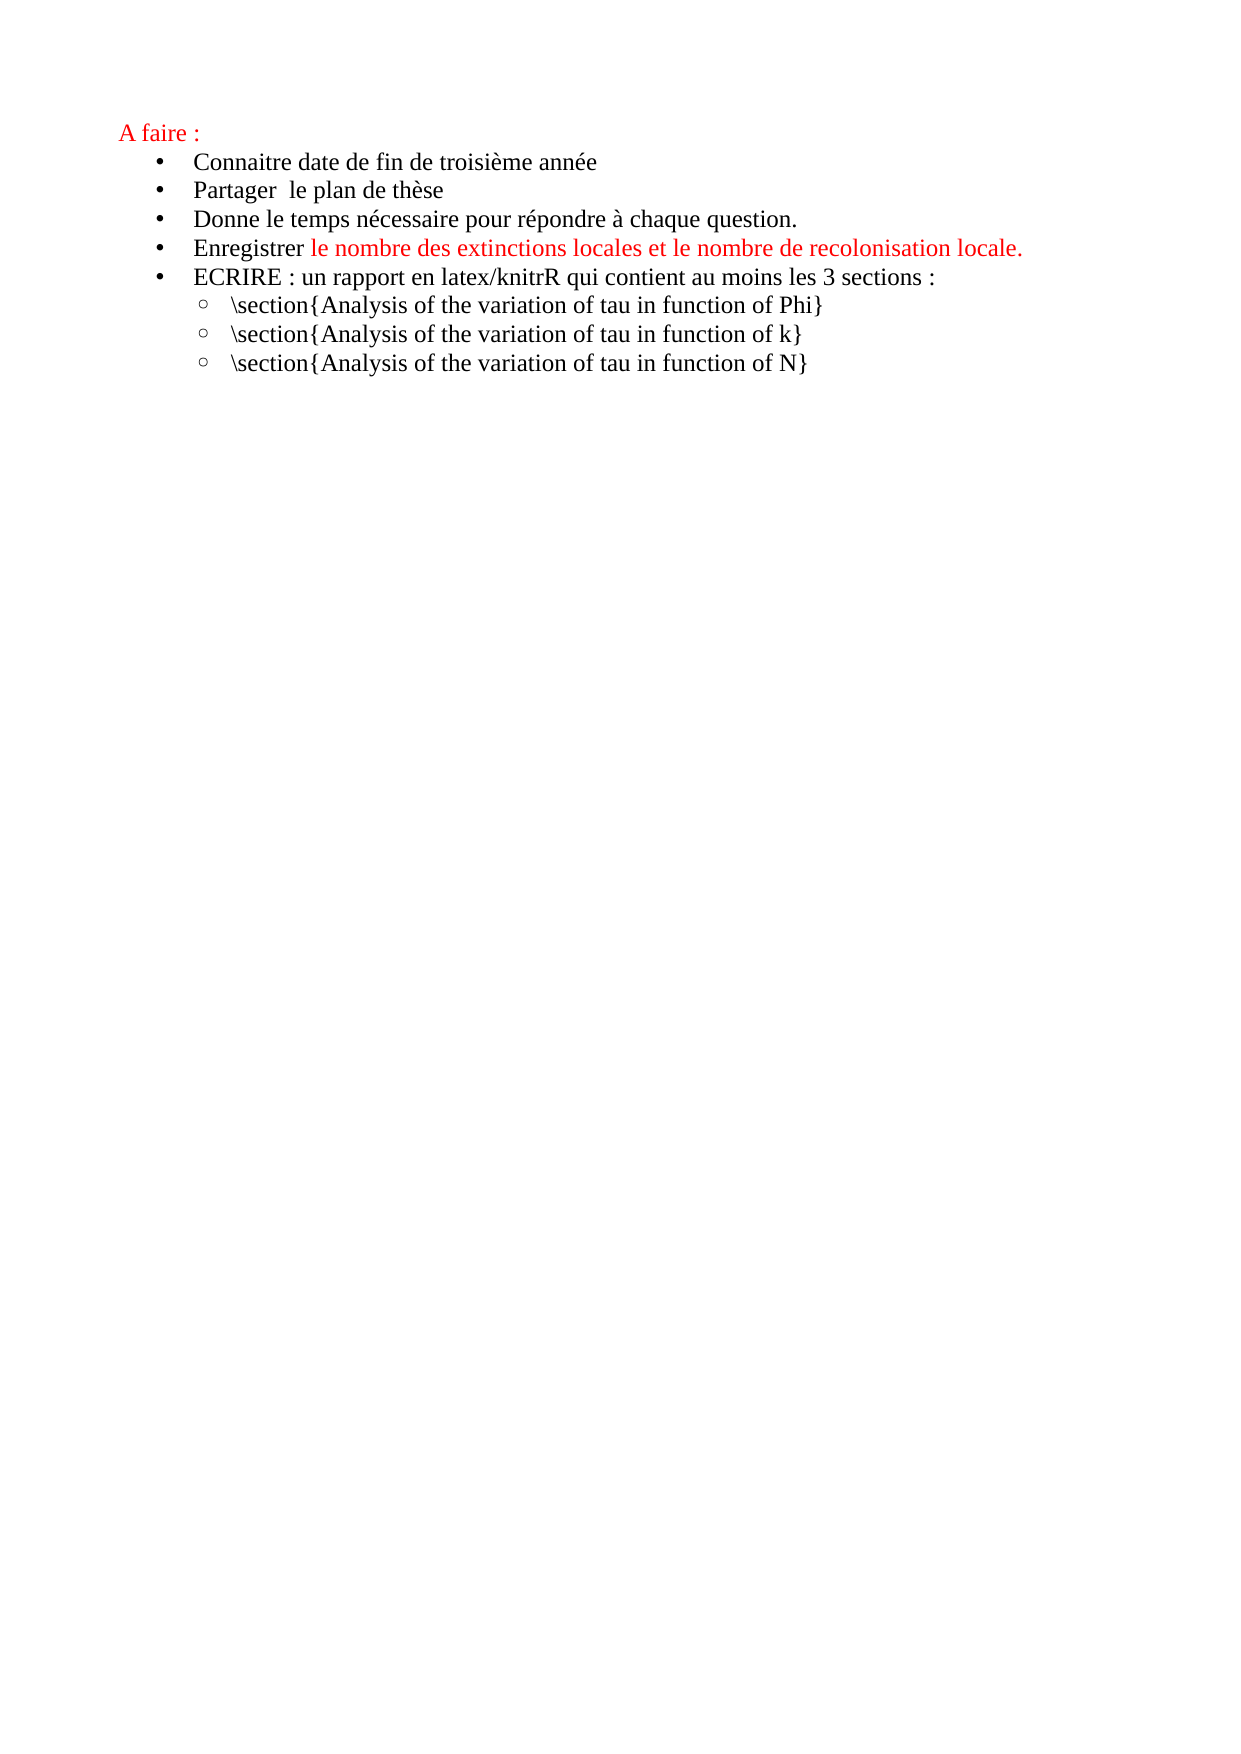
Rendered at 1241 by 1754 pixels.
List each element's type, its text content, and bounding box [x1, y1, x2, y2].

list \section{Analysis of the variation of tau in function of k} [193, 319, 1122, 348]
list ECRIRE : un rapport en latex/knitrR qui contient au moins les 3 sections : [156, 262, 1122, 291]
list Donne le temps nécessaire pour répondre à chaque question. [156, 204, 1122, 233]
list Partager le plan de thèse [156, 176, 1122, 204]
list \section{Analysis of the variation of tau in function of Phi} [193, 291, 1122, 319]
list Enregistrer le nombre des extinctions locales et le nombre de recolonisation locale. [156, 233, 1122, 262]
text A faire : [118, 118, 1122, 147]
list Connaitre date de fin de troisième année [156, 147, 1122, 176]
list \section{Analysis of the variation of tau in function of N} [193, 348, 1122, 377]
